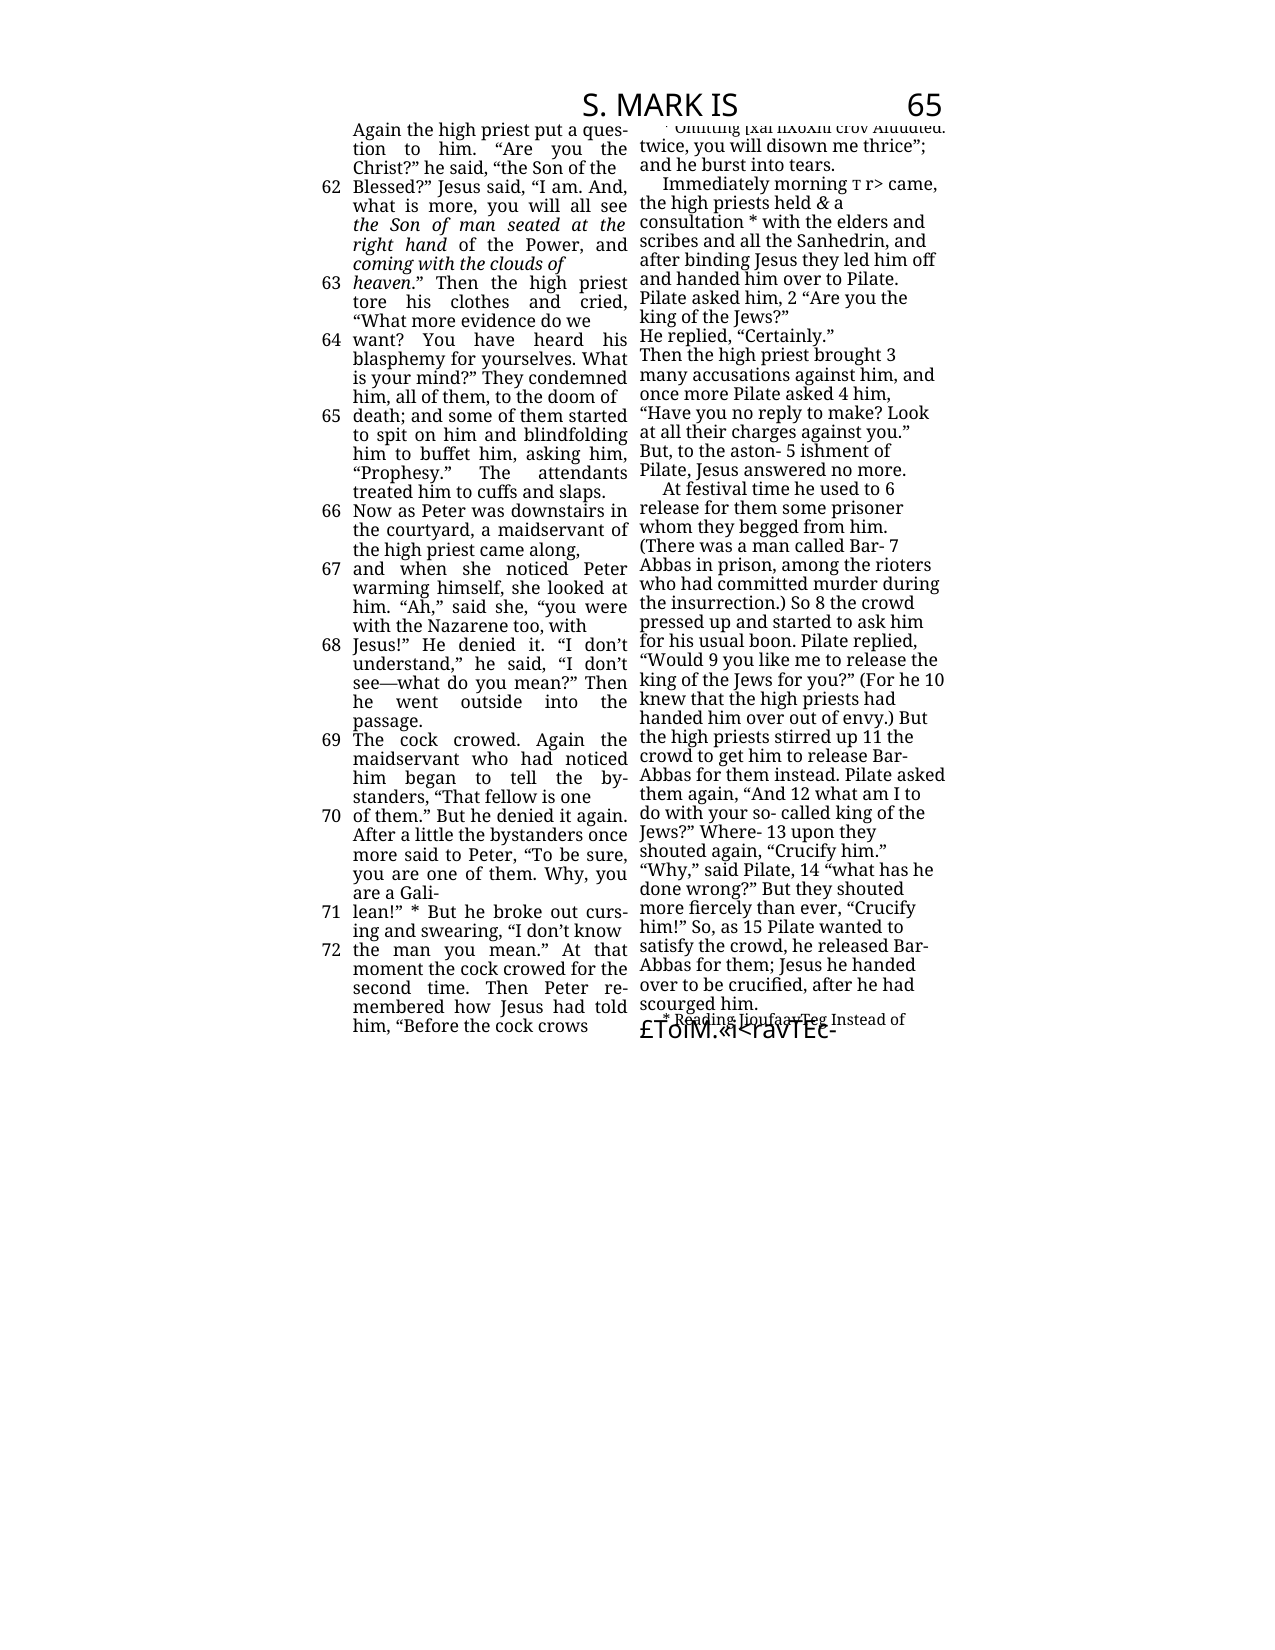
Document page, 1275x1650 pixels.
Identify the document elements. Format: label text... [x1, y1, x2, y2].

list and when she noticed Peter warming himself, she looked at him. “Ah,” said she, “you were with the Nazarene too, with [321, 560, 628, 636]
list Now as Peter was downstairs in the courtyard, a maidservant of the high priest came along, [321, 503, 628, 560]
list lean!” * But he broke out curs­ing and swearing, “I don’t know [321, 903, 628, 941]
list Again the high priest put a ques­tion to him. “Are you the Christ?” he said, “the Son of the [321, 121, 628, 178]
text Immediately morning t r> came, the high priests held & a consultation * with the elders and scribes and all the Sanhe­drin, and after binding Jesus they led him off and handed him over to Pilate. Pilate asked him, 2 “Are you the king of the Jews?” [639, 175, 946, 328]
list Blessed?” Jesus said, “I am. And, what is more, you will all see the Son of man seated at the right hand of the Power, and coming with the clouds of [321, 178, 628, 274]
text * Omitting [xal flXoXnl crov Aiuudted. [639, 121, 946, 137]
list The cock crowed. Again the maidservant who had no­ticed him began to tell the by­standers, “That fellow is one [321, 731, 628, 808]
text He replied, “Certainly.” [639, 328, 946, 347]
list Jesus!” He denied it. “I don’t understand,” he said, “I don’t see—what do you mean?” Then he went outside into the passage. [321, 636, 628, 731]
list of them.” But he denied it again. After a little the by­standers once more said to Peter, “To be sure, you are one of them. Why, you are a Gali- [321, 808, 628, 903]
text At festival time he used to 6 release for them some prisoner whom they begged from him. (There was a man called Bar- 7 Abbas in prison, among the rioters who had committed mur­der during the insurrection.) So 8 the crowd pressed up and started to ask him for his usual boon. Pilate replied, “Would 9 you like me to release the king of the Jews for you?” (For he 10 knew that the high priests had handed him over out of envy.) But the high priests stirred up 11 the crowd to get him to release Bar-Abbas for them instead. Pilate asked them again, “And 12 what am I to do with your so- called king of the Jews?” Where- 13 upon they shouted again, “Cru­cify him.” “Why,” said Pilate, 14 “what has he done wrong?” But they shouted more fiercely than ever, “Crucify him!” So, as 15 Pilate wanted to satisfy the crowd, he released Bar-Abbas for them; Jesus he handed over to be crucified, after he had scourged him. [639, 480, 946, 1014]
text Then the high priest brought 3 many accusations against him, and once more Pilate asked 4 him, “Have you no reply to make? Look at all their charges against you.” But, to the aston- 5 ishment of Pilate, Jesus an­swered no more. [639, 347, 946, 480]
text twice, you will disown me thrice”; and he burst into tears. [639, 137, 946, 175]
list want? You have heard his blasphemy for yourselves. What is your mind?” They condemned him, all of them, to the doom of [321, 331, 628, 407]
list the man you mean.” At that moment the cock crowed for the second time. Then Peter re­membered how Jesus had told him, “Before the cock crows [321, 941, 628, 1036]
list death; and some of them started to spit on him and blindfolding him to buffet him, asking him, “Prophesy.” The attendants treated him to cuffs and slaps. [321, 407, 628, 503]
list heaven.” Then the high priest tore his clothes and cried, “What more evidence do we [321, 274, 628, 331]
text * Reading JioufaavTeg Instead of £ToiM.«i<ravTEc- [639, 1014, 946, 1042]
